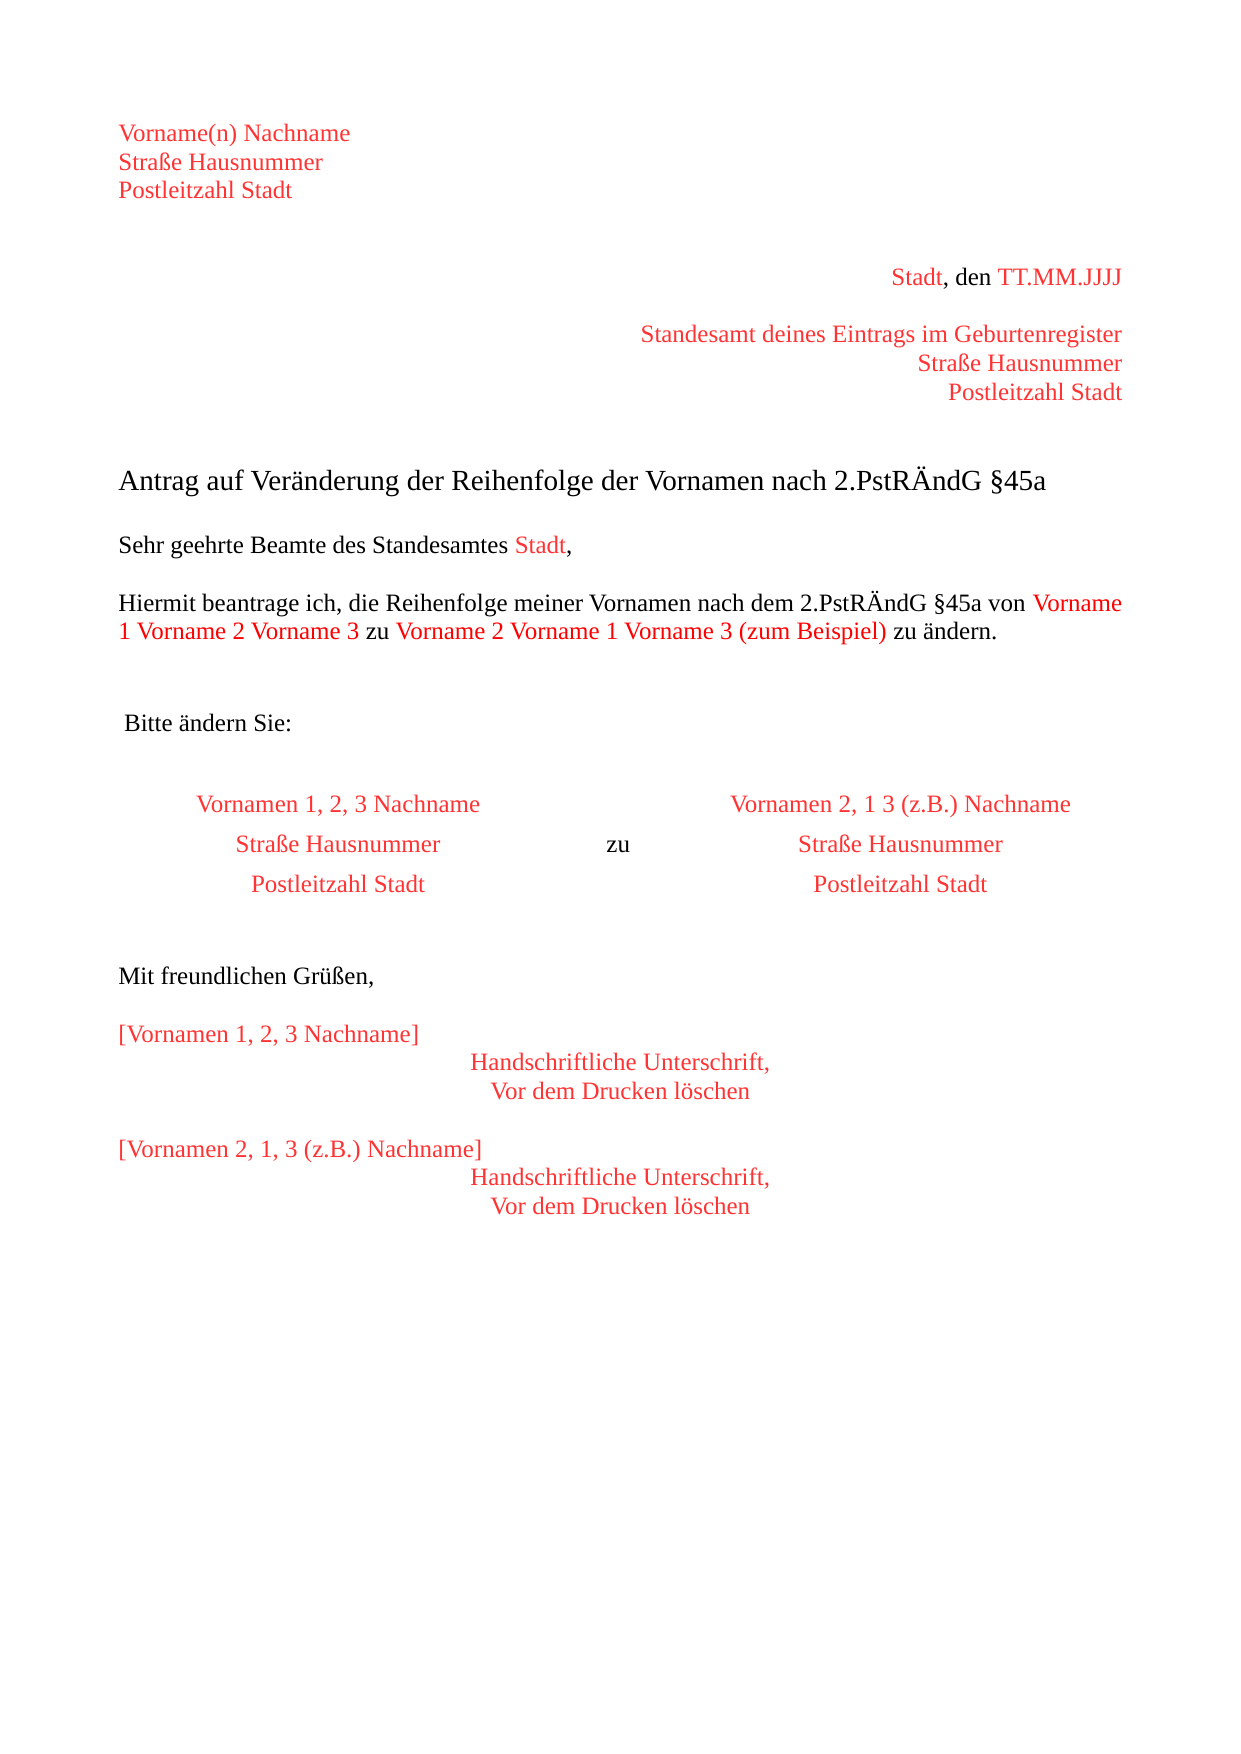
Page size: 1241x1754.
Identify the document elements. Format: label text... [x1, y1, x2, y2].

text Standesamt deines Eintrags im Geburtenregister [118, 319, 1122, 348]
text Straße Hausnummer [118, 147, 1122, 176]
table_cell Straße Hausnummer [679, 823, 1122, 863]
text Hiermit beantrage ich, die Reihenfolge meiner Vornamen nach dem 2.PstRÄndG §45a von Vorname 1 Vorname 2 Vorname 3 zu Vorname 2 Vorname 1 Vorname 3 (zum Beispiel) zu ändern. [118, 588, 1122, 645]
text Handschriftliche Unterschrift, [118, 1047, 1122, 1076]
table_cell [558, 783, 678, 823]
table_cell [558, 864, 678, 904]
table_cell Postleitzahl Stadt [679, 864, 1122, 904]
table_cell [118, 743, 557, 783]
table_cell Vornamen 2, 1 3 (z.B.) Nachname [679, 783, 1122, 823]
text Vor dem Drucken löschen [118, 1191, 1122, 1220]
text Stadt, den TT.MM.JJJJ [118, 262, 1122, 291]
text Straße Hausnummer [118, 348, 1122, 377]
text Vorname(n) Nachname [118, 118, 1122, 147]
text Postleitzahl Stadt [118, 176, 1122, 204]
table_cell [558, 743, 678, 783]
table_header Bitte ändern Sie: [118, 703, 557, 743]
table_cell zu [558, 823, 678, 863]
table_header [679, 703, 1122, 743]
table_cell Vornamen 1, 2, 3 Nachname [118, 783, 557, 823]
text Antrag auf Veränderung der Reihenfolge der Vornamen nach 2.PstRÄndG §45a [118, 463, 1122, 497]
table_header [558, 703, 678, 743]
text Postleitzahl Stadt [118, 377, 1122, 406]
table_cell Postleitzahl Stadt [118, 864, 557, 904]
table_cell Straße Hausnummer [118, 823, 557, 863]
text [Vornamen 1, 2, 3 Nachname] [118, 1019, 1122, 1047]
text Mit freundlichen Grüßen, [118, 961, 1122, 990]
text Vor dem Drucken löschen [118, 1076, 1122, 1105]
text Handschriftliche Unterschrift, [118, 1162, 1122, 1191]
text Sehr geehrte Beamte des Standesamtes Stadt, [118, 530, 1122, 559]
text [Vornamen 2, 1, 3 (z.B.) Nachname] [118, 1134, 1122, 1162]
table_cell [679, 743, 1122, 783]
